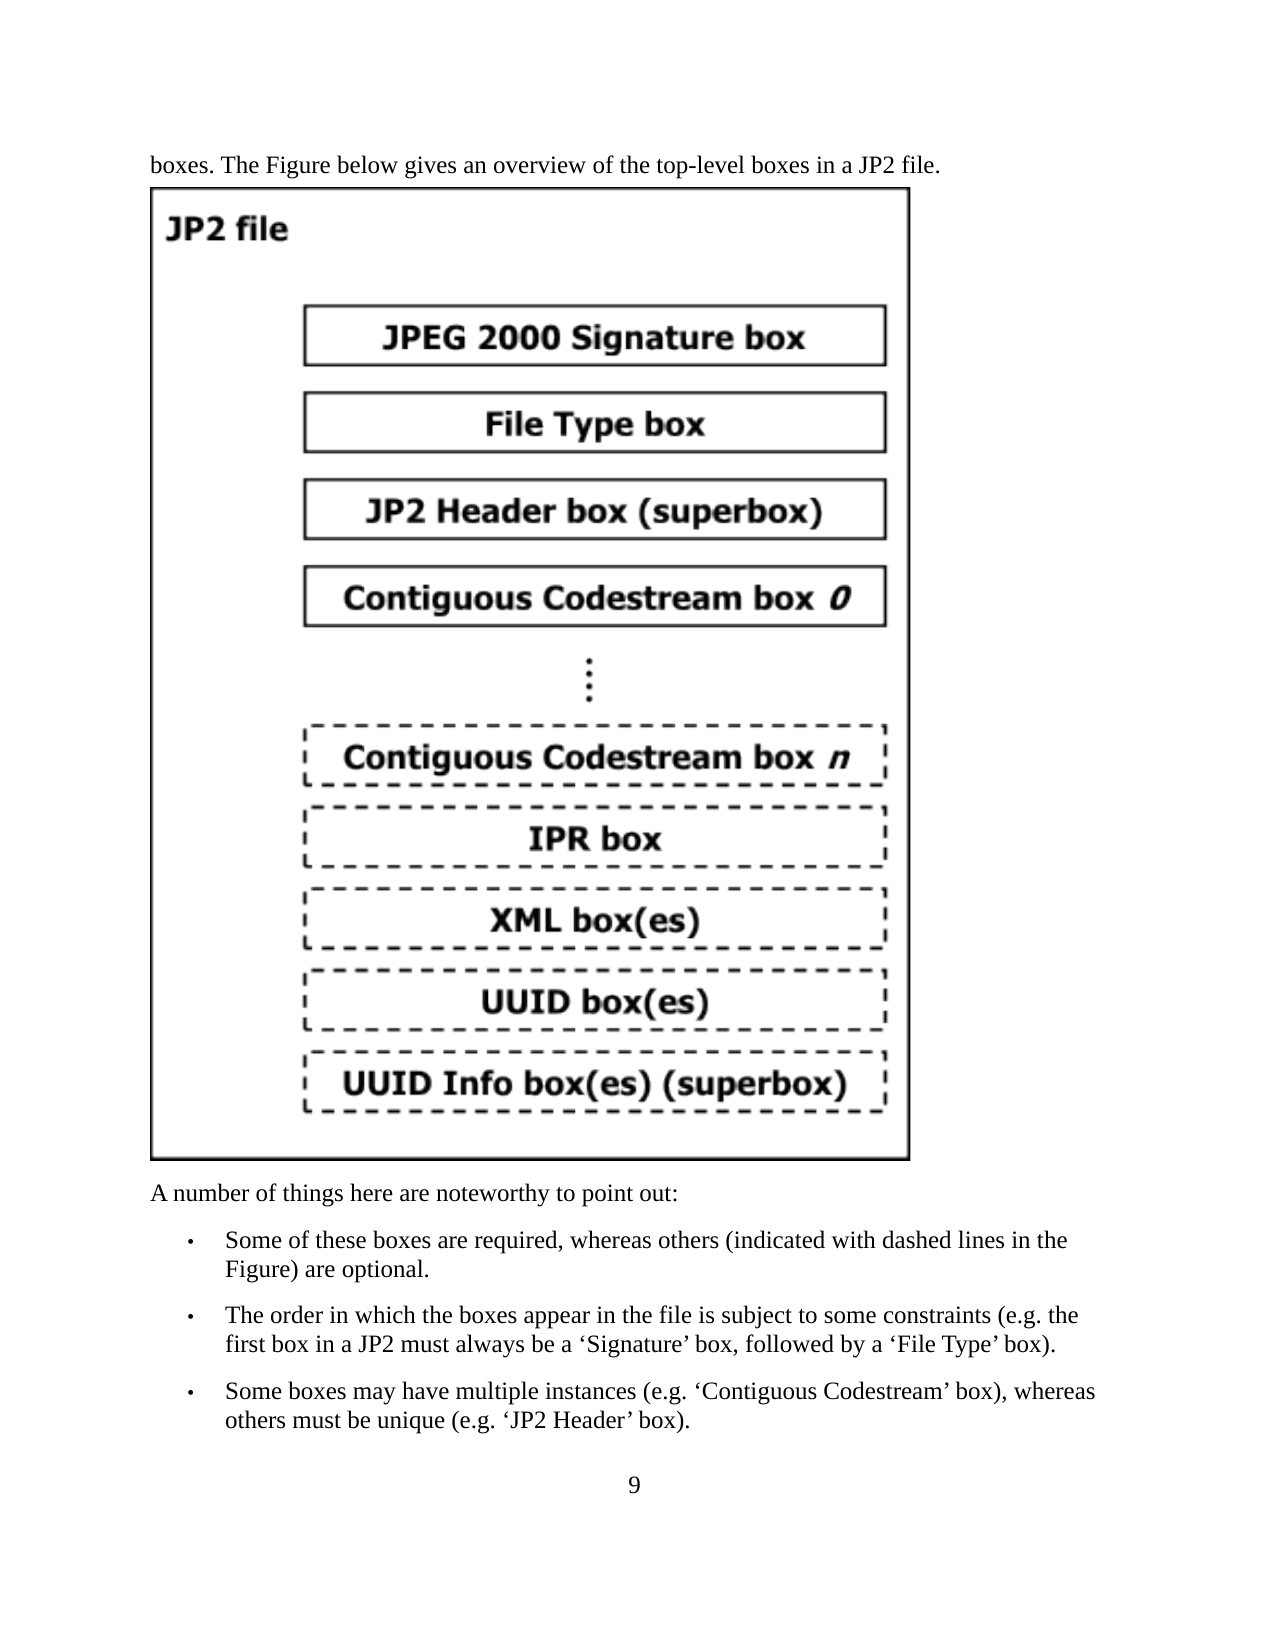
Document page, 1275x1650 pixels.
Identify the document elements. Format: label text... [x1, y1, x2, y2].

list Some boxes may have multiple instances (e.g. ‘Contiguous Codestream’ box), whereas others must be unique (e.g. ‘JP2 Header’ box). [187, 1376, 1125, 1433]
text A number of things here are noteworthy to point out: [150, 1178, 1125, 1207]
list Some of these boxes are required, whereas others (indicated with dashed lines in the Figure) are optional. [187, 1225, 1125, 1283]
text boxes. The Figure below gives an overview of the top-level boxes in a JP2 file. [150, 150, 1125, 179]
list The order in which the boxes appear in the file is subject to some constraints (e.g. the first box in a JP2 must always be a ‘Signature’ box, followed by a ‘File Type’ box). [187, 1301, 1125, 1358]
picture [150, 187, 911, 1161]
